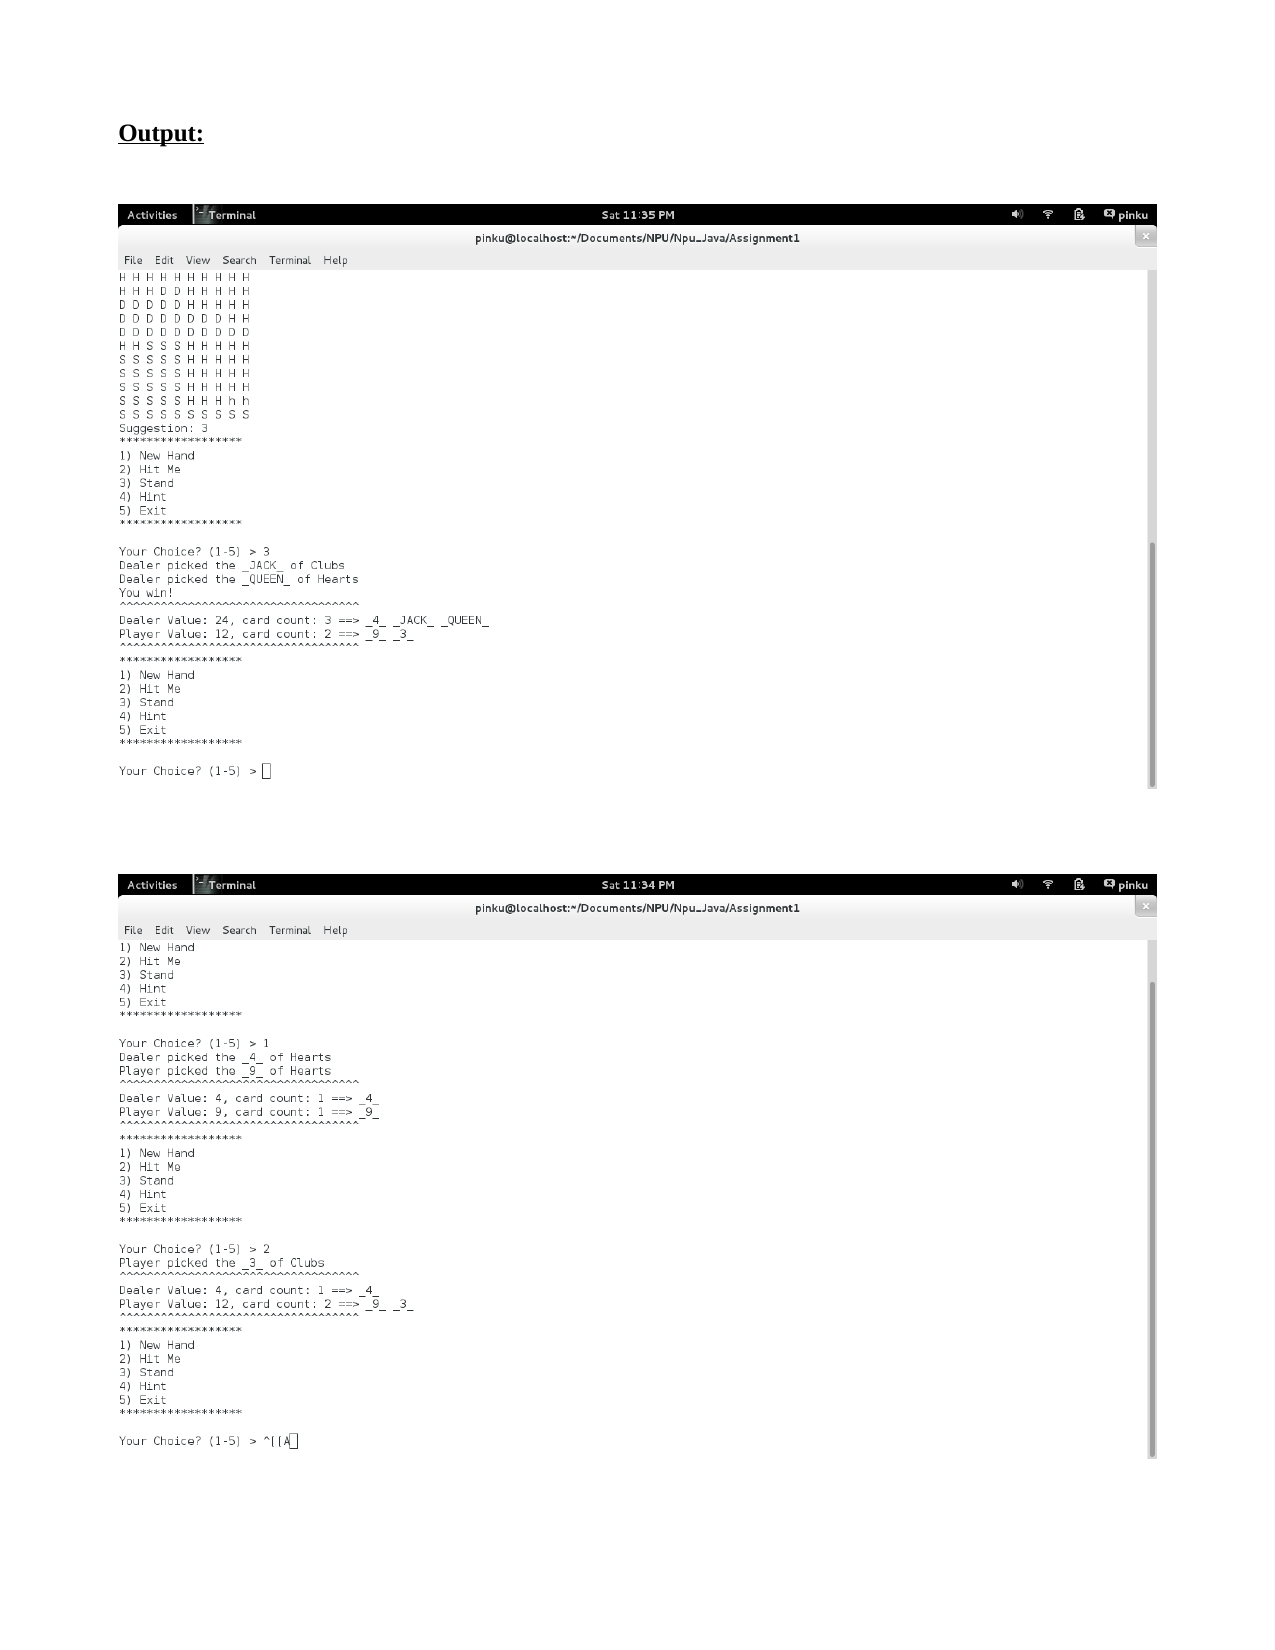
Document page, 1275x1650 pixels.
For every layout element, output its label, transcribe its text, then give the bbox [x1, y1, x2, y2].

picture [118, 204, 1157, 789]
picture [118, 874, 1157, 1459]
text Output: [118, 118, 1157, 147]
